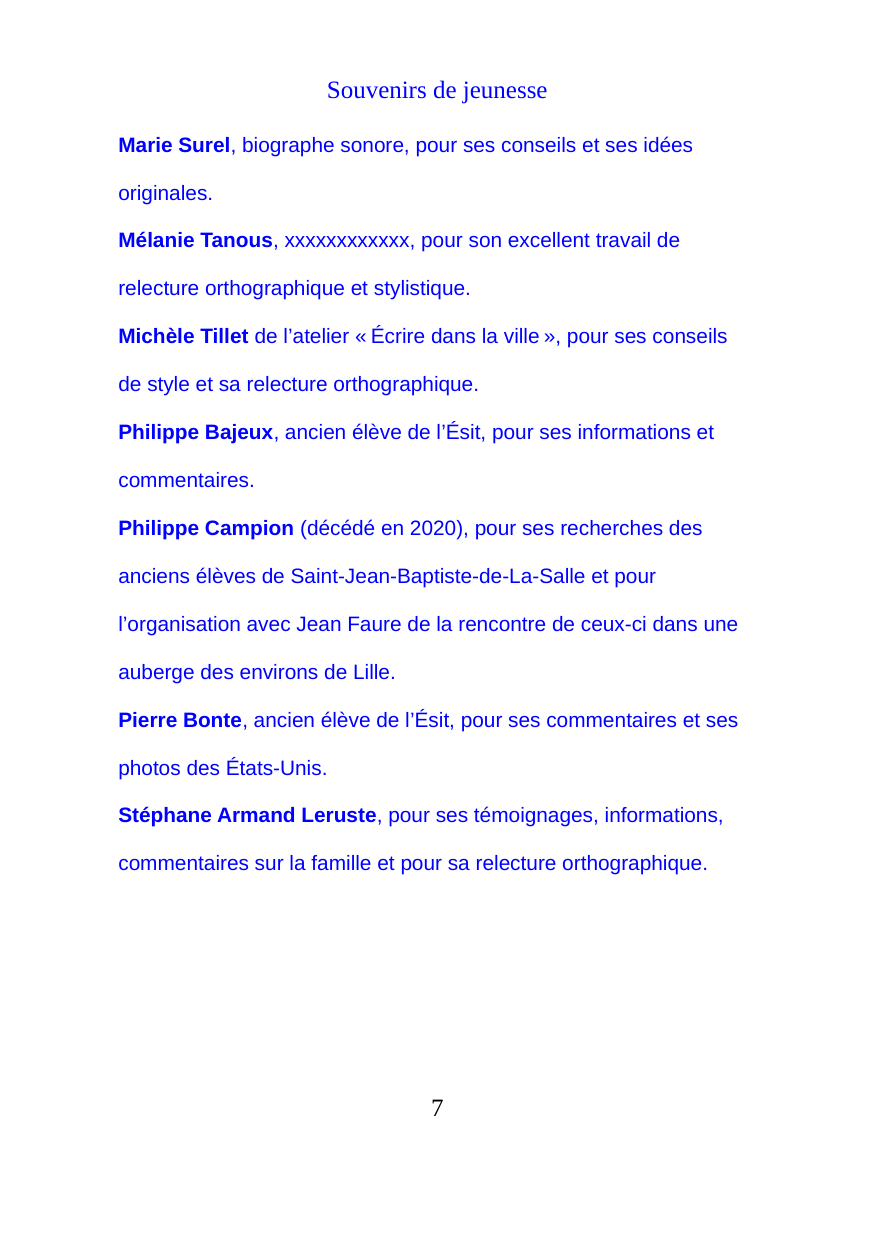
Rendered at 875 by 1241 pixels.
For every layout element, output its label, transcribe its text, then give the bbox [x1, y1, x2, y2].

text Pierre Bonte, ancien élève de l’Ésit, pour ses commentaires et ses photos des États-Unis. [118, 707, 756, 779]
text Stéphane Armand Leruste, pour ses témoignages, informations, commentaires sur la famille et pour sa relecture orthographique. [118, 803, 756, 875]
text Marie Surel, biographe sonore, pour ses conseils et ses idées originales. [118, 132, 756, 204]
text Philippe Bajeux, ancien élève de l’Ésit, pour ses informations et commentaires. [118, 420, 756, 492]
text Mélanie Tanous, xxxxxxxxxxxx, pour son excellent travail de relecture orthographique et stylistique. [118, 228, 756, 300]
text Philippe Campion (décédé en 2020), pour ses recherches des anciens élèves de Saint-Jean-Baptiste-de-La-Salle et pour l’organisation avec Jean Faure de la rencontre de ceux-ci dans une auberge des environs de Lille. [118, 516, 756, 683]
text Michèle Tillet de l’atelier « Écrire dans la ville », pour ses conseils de style et sa relecture orthographique. [118, 324, 756, 396]
